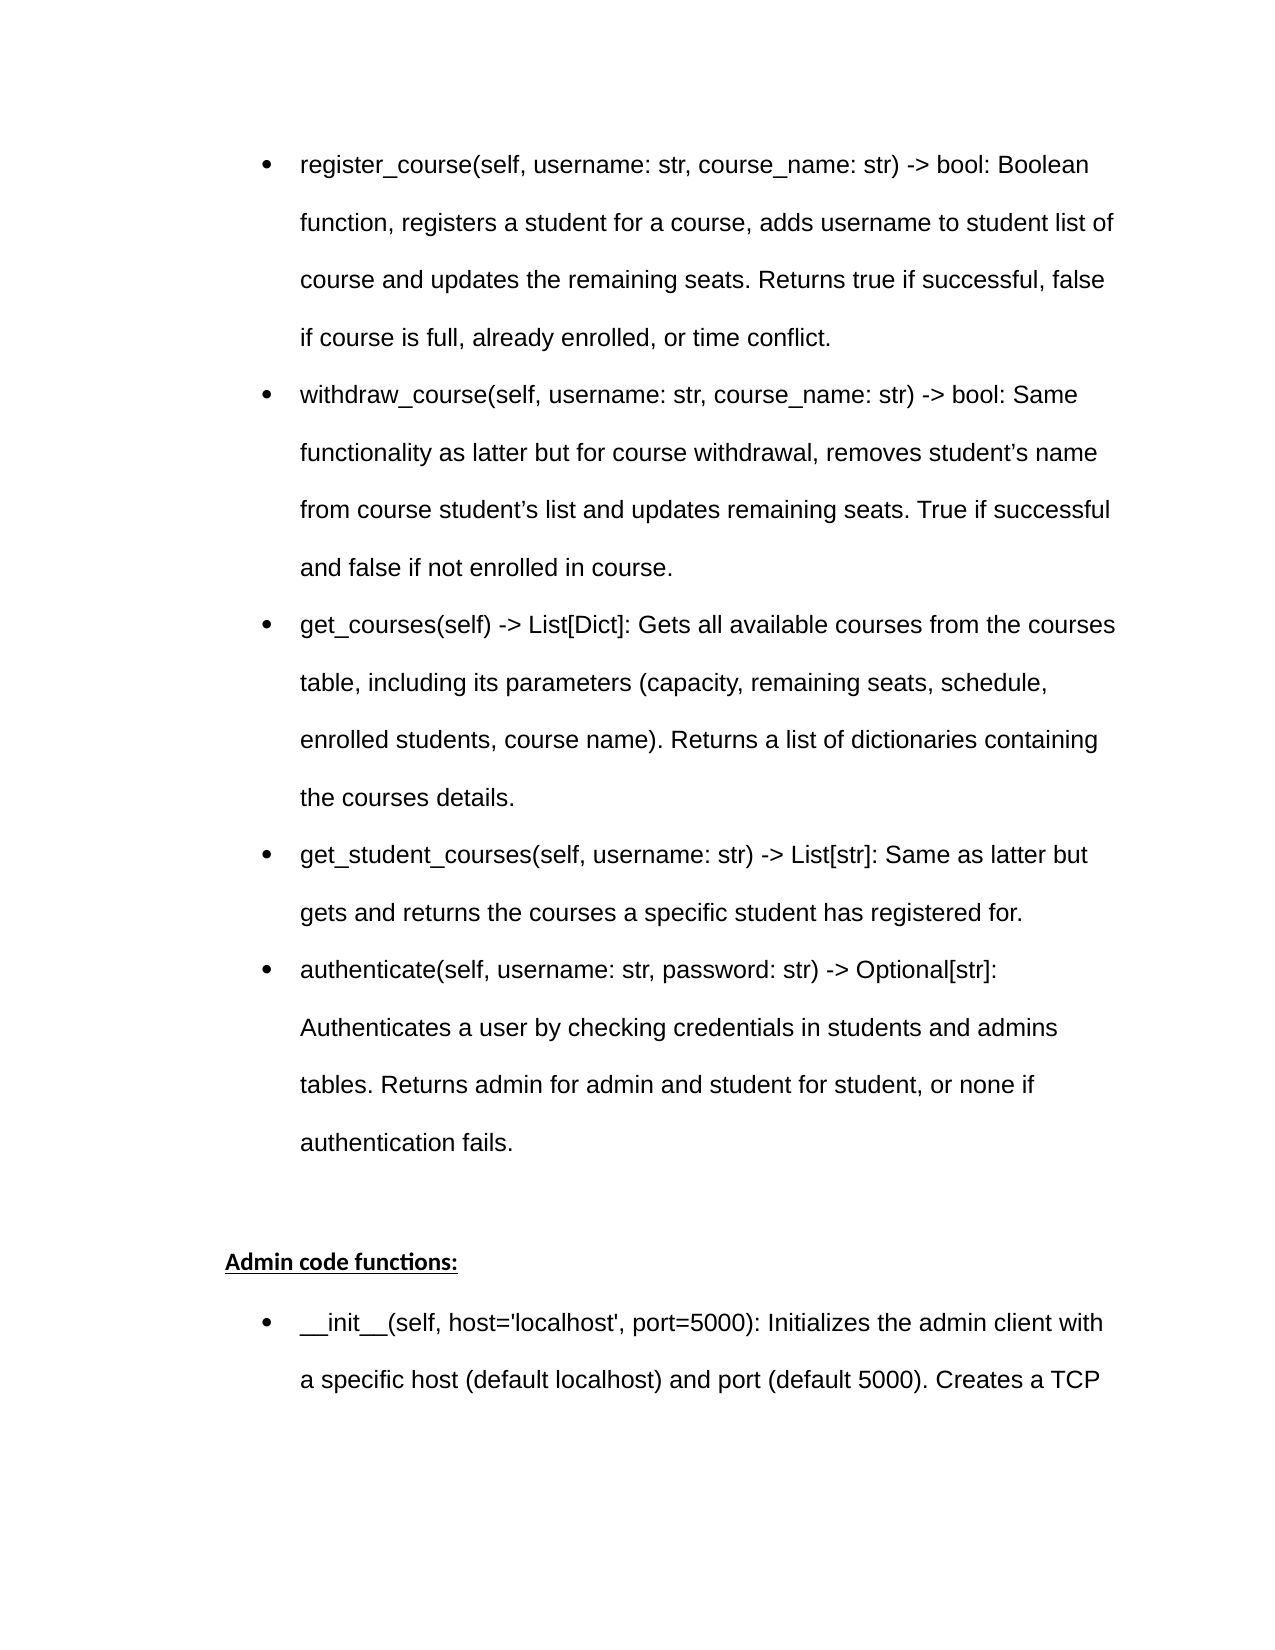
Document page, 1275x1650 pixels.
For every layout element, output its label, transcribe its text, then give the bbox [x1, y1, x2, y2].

list __init__(self, host='localhost', port=5000): Initializes the admin client with a specific host (default localhost) and port (default 5000). Creates a TCP [262, 1308, 1125, 1394]
text Admin code functions: [225, 1247, 1125, 1277]
list authenticate(self, username: str, password: str) -> Optional[str]: Authenticates a user by checking credentials in students and admins tables. Returns admin for admin and student for student, or none if authentication fails. [262, 955, 1125, 1157]
list register_course(self, username: str, course_name: str) -> bool: Boolean function, registers a student for a course, adds username to student list of course and updates the remaining seats. Returns true if successful, false if course is full, already enrolled, or time conflict. [262, 150, 1125, 351]
list get_student_courses(self, username: str) -> List[str]: Same as latter but gets and returns the courses a specific student has registered for. [262, 840, 1125, 927]
list get_courses(self) -> List[Dict]: Gets all available courses from the courses table, including its parameters (capacity, remaining seats, schedule, enrolled students, course name). Returns a list of dictionaries containing the courses details. [262, 610, 1125, 812]
list withdraw_course(self, username: str, course_name: str) -> bool: Same functionality as latter but for course withdrawal, removes student’s name from course student’s list and updates remaining seats. True if successful and false if not enrolled in course. [262, 380, 1125, 581]
